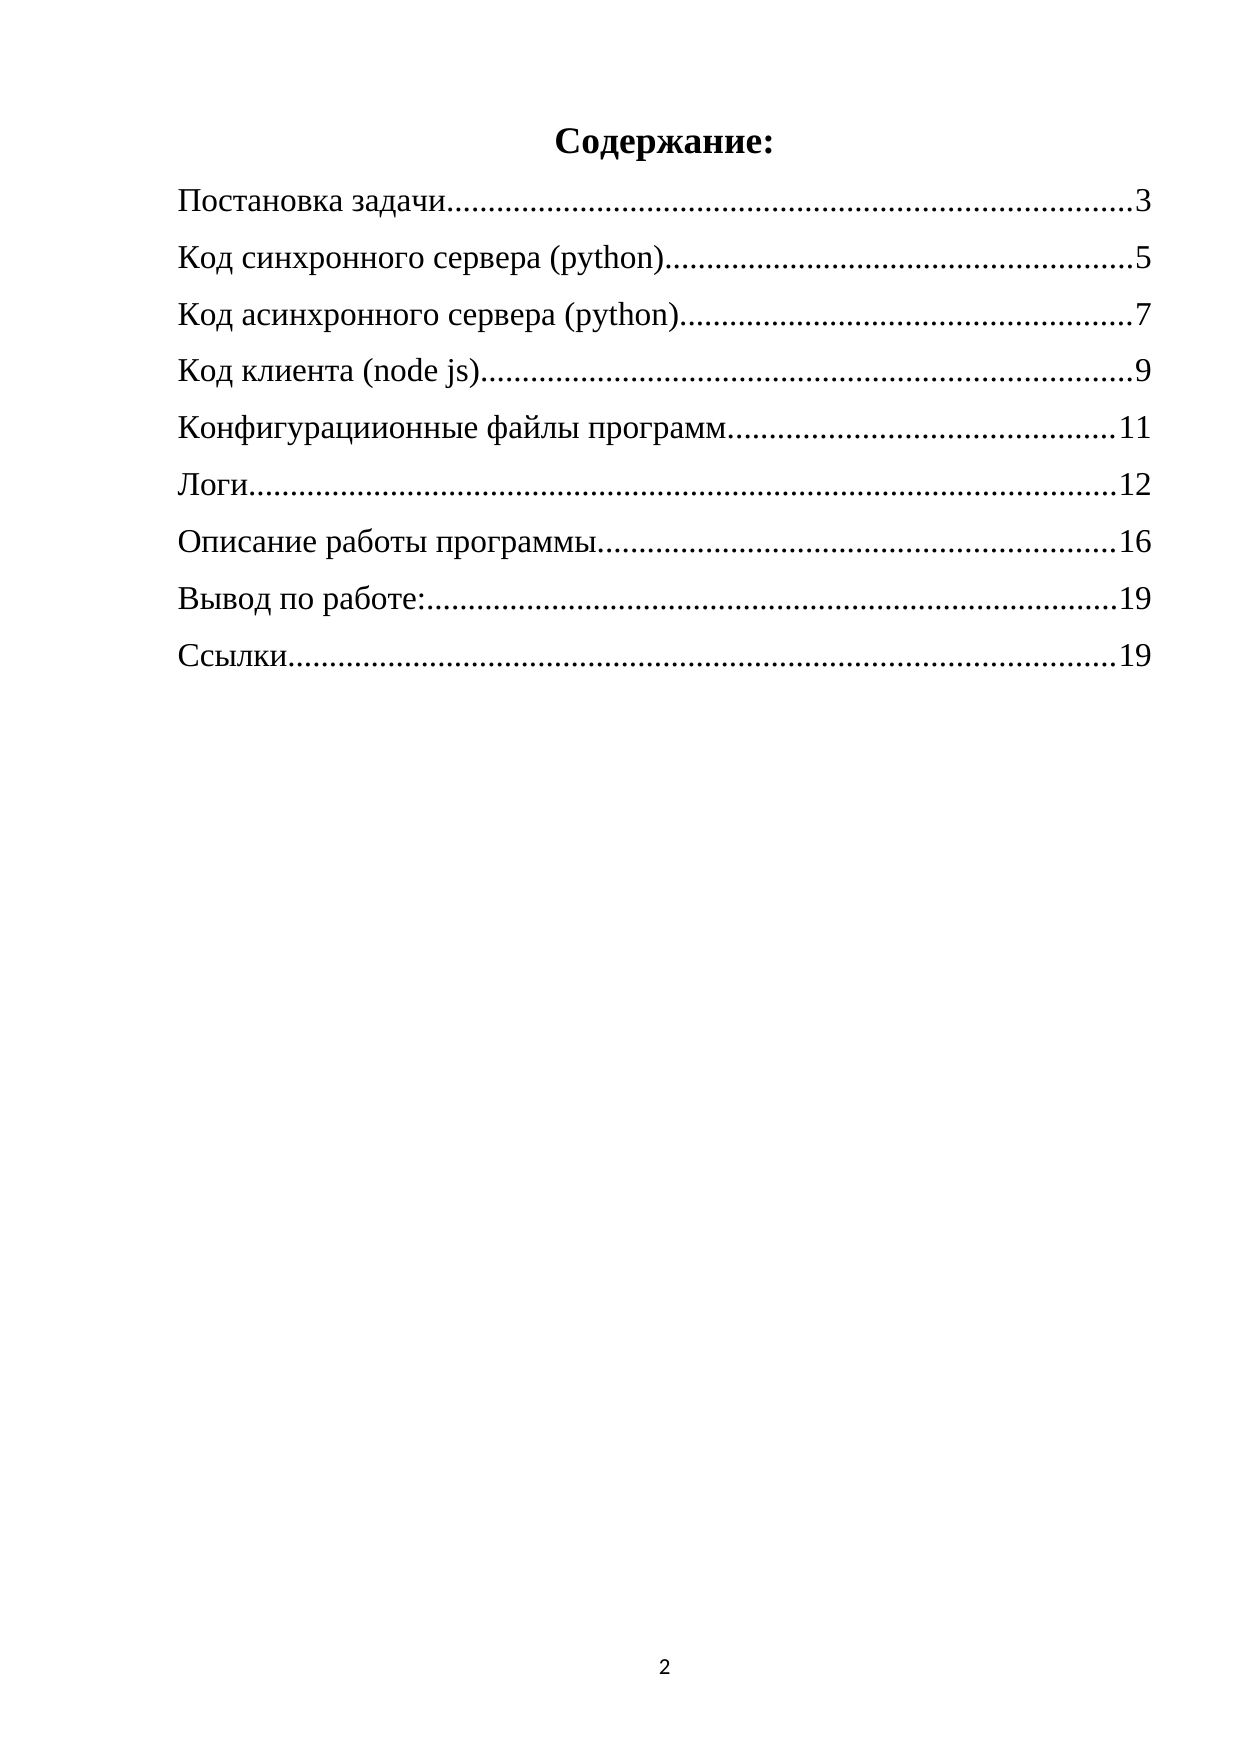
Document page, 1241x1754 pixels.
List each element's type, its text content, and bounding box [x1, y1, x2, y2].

text Логи 12 [177, 464, 1152, 503]
text Код клиента (node js) 9 [177, 351, 1152, 389]
text Ссылки 19 [177, 635, 1152, 673]
text Описание работы программы 16 [177, 521, 1152, 559]
text Вывод по работе: 19 [177, 578, 1152, 616]
text Код синхронного сервера (python) 5 [177, 237, 1152, 275]
text Код асинхронного сервера (python) 7 [177, 294, 1152, 332]
text Постановка задачи 3 [177, 180, 1152, 218]
text Конфигурациионные файлы программ. 11 [177, 407, 1152, 446]
text Содержание: [177, 118, 1152, 161]
